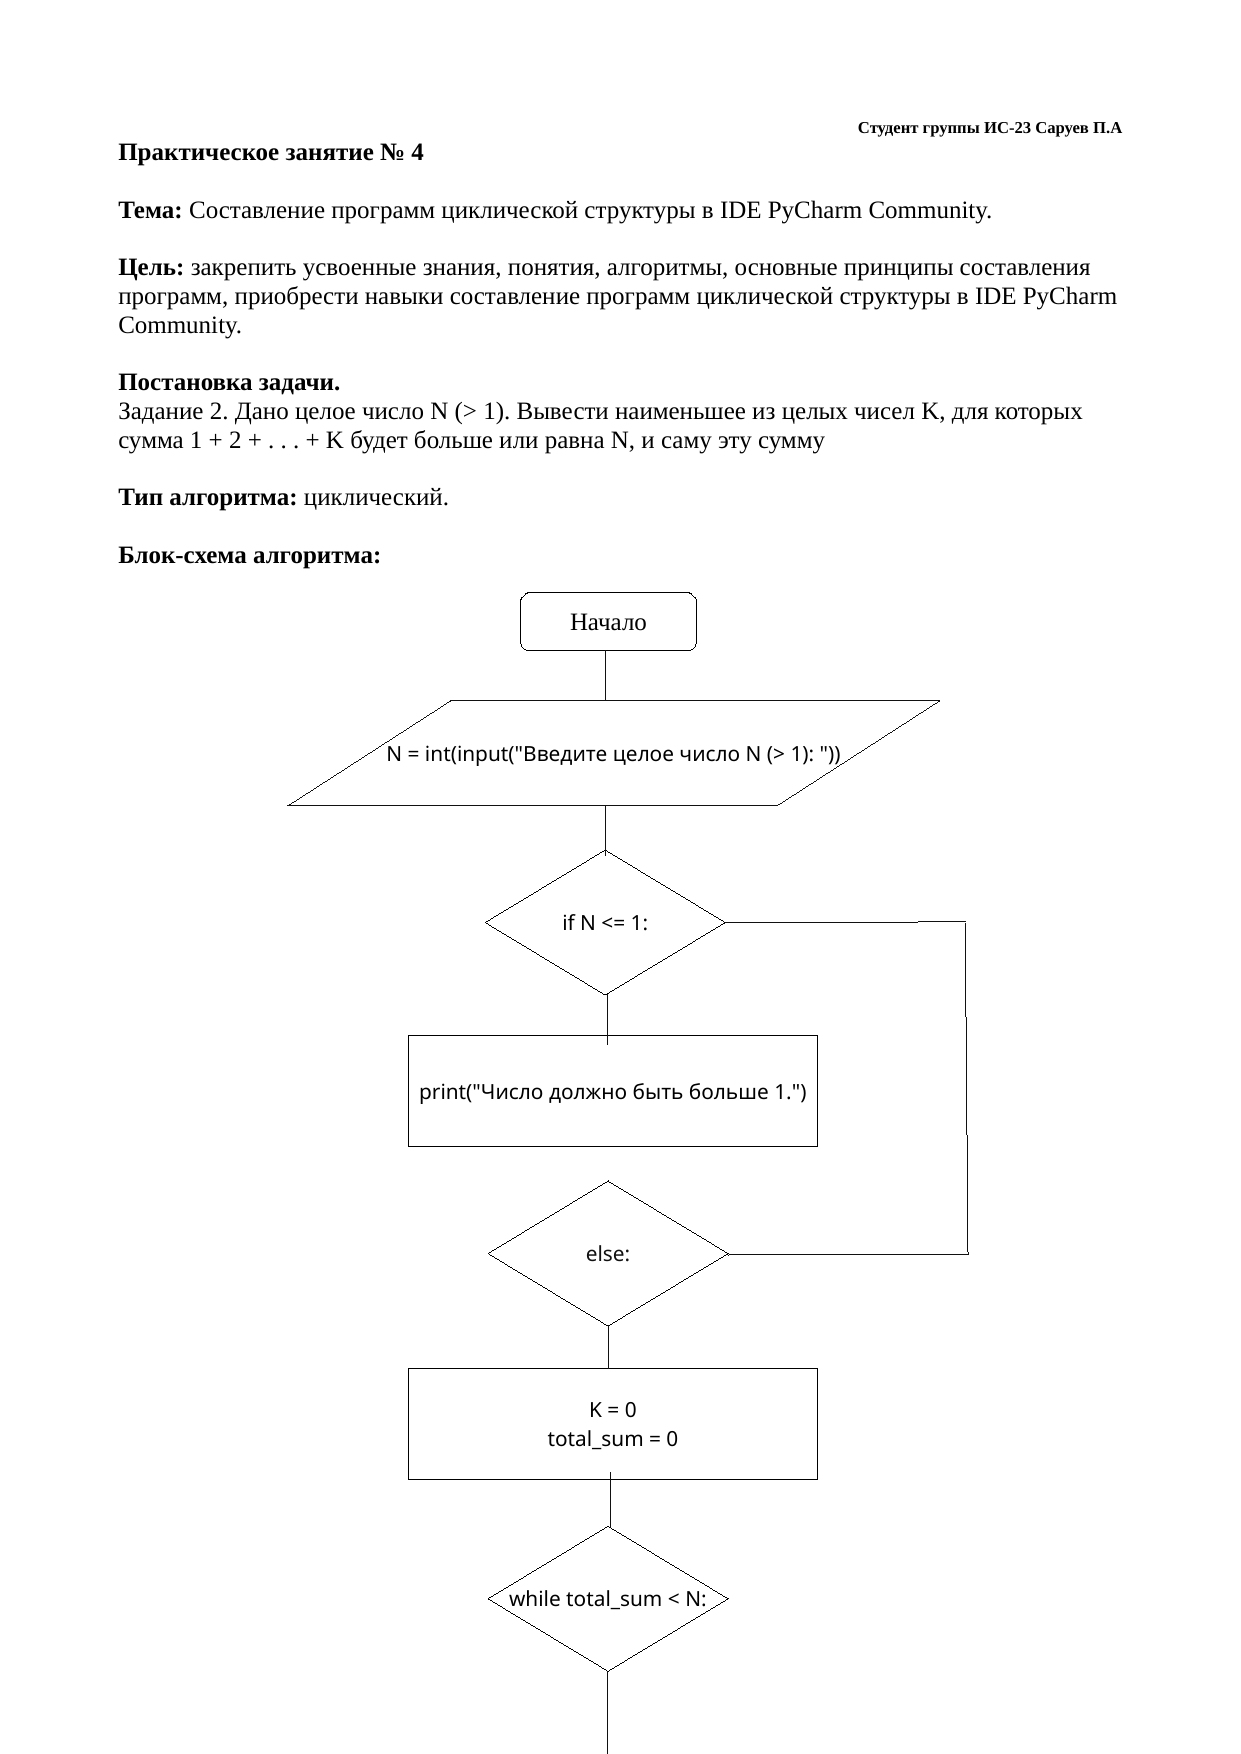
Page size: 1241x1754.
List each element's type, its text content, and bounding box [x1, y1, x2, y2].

text Задание 2. Дано целое число N (> 1). Вывести наименьшее из целых чисел K, для которых сумма 1 + 2 + . . . + K будет больше или равна N, и саму эту сумму [118, 396, 1122, 453]
text Постановка задачи. [118, 367, 1122, 396]
text Цель: закрепить усвоенные знания, понятия, алгоритмы, основные принципы составления программ, приобрести навыки составление программ циклической структуры в IDE PyCharm Community. [118, 252, 1122, 338]
text Блок-схема алгоритма: [118, 540, 1122, 568]
text Тема: Составление программ циклической структуры в IDE PyCharm Community. [118, 195, 1122, 223]
text Практическое занятие № 4 [118, 137, 1122, 166]
text Тип алгоритма: циклический. [118, 482, 1122, 511]
text Студент группы ИС-23 Саруев П.А [118, 118, 1122, 137]
